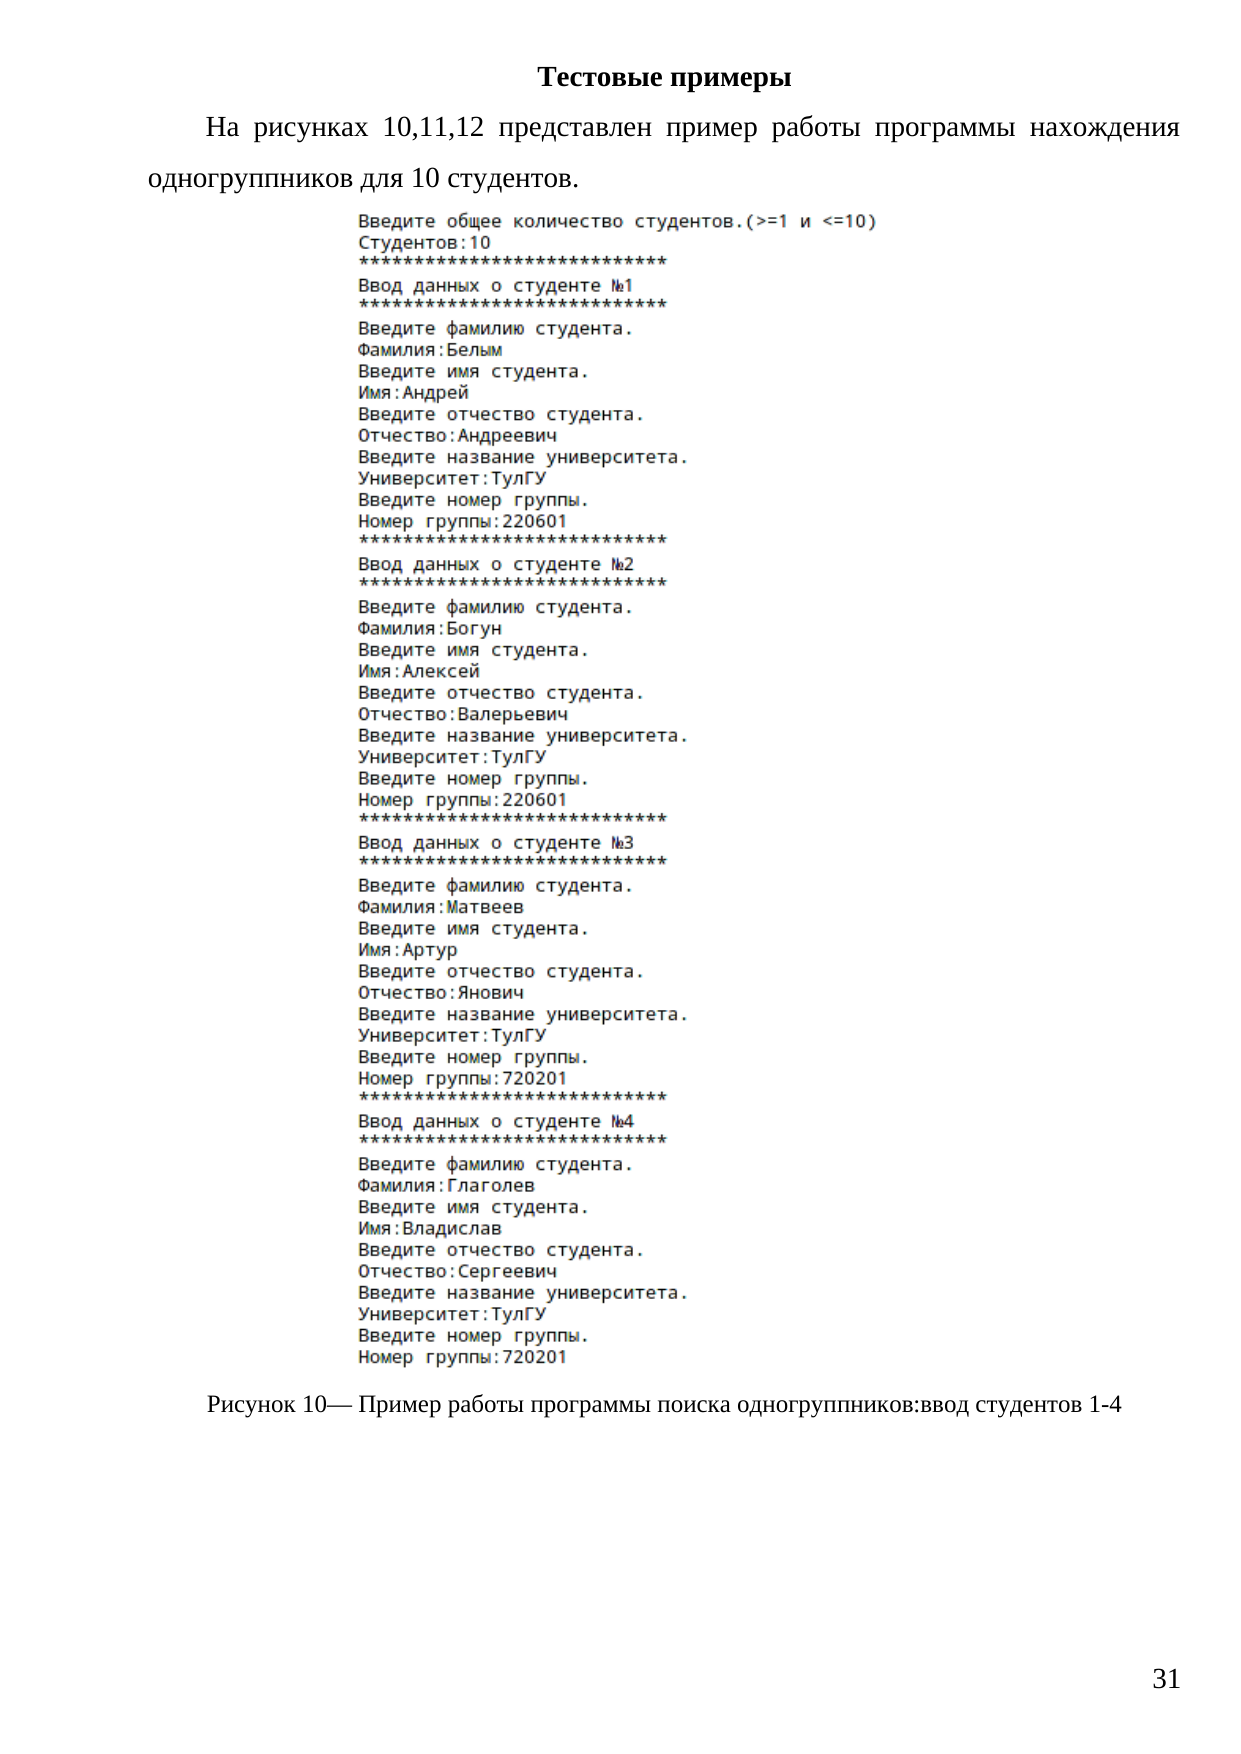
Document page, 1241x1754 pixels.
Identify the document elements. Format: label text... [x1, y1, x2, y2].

text На рисунках 10,11,12 представлен пример работы программы нахождения одногруппников для 10 студентов. [148, 109, 1181, 193]
picture [357, 210, 972, 1369]
subtitle Тестовые примеры [207, 59, 1122, 93]
text Рисунок 10— Пример работы программы поиска одногруппников:ввод студентов 1-4 [148, 1389, 1181, 1417]
